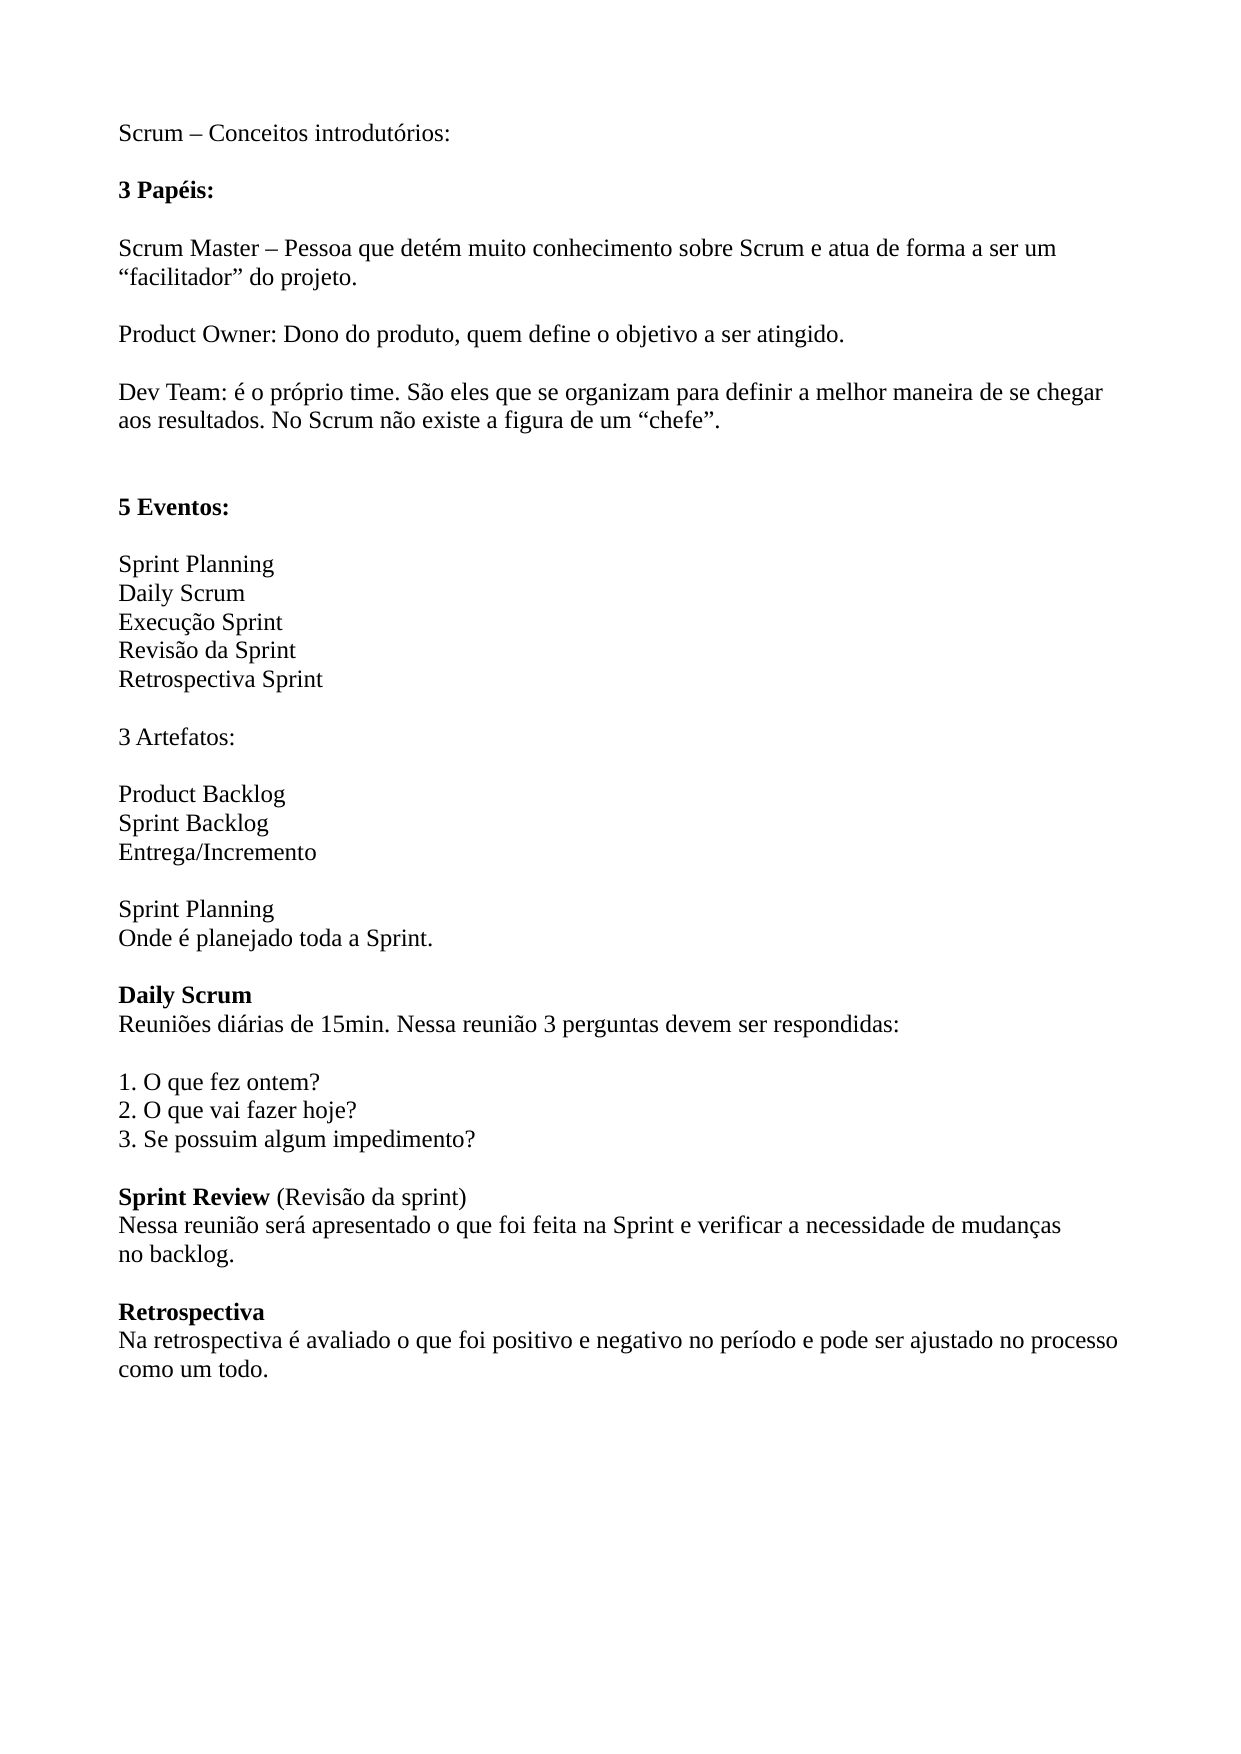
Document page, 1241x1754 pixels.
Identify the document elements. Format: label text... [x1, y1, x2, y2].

text Product Backlog [118, 779, 1122, 808]
text Retrospectiva Sprint [118, 664, 1122, 693]
text 1. O que fez ontem? [118, 1067, 1122, 1096]
text Sprint Backlog [118, 808, 1122, 837]
text Scrum Master – Pessoa que detém muito conhecimento sobre Scrum e atua de forma a ser um “facilitador” do projeto. [118, 233, 1122, 291]
text Product Owner: Dono do produto, quem define o objetivo a ser atingido. [118, 319, 1122, 348]
text 3 Papéis: [118, 176, 1122, 204]
text Dev Team: é o próprio time. São eles que se organizam para definir a melhor maneira de se chegar aos resultados. No Scrum não existe a figura de um “chefe”. [118, 377, 1122, 434]
text Na retrospectiva é avaliado o que foi positivo e negativo no período e pode ser ajustado no processo como um todo. [118, 1326, 1122, 1383]
text Sprint Planning [118, 894, 1122, 923]
text 3 Artefatos: [118, 722, 1122, 751]
text Retrospectiva [118, 1297, 1122, 1326]
text Daily Scrum [118, 981, 1122, 1009]
text 5 Eventos: [118, 492, 1122, 521]
text Reuniões diárias de 15min. Nessa reunião 3 perguntas devem ser respondidas: [118, 1009, 1122, 1038]
text Nessa reunião será apresentado o que foi feita na Sprint e verificar a necessidade de mudanças [118, 1211, 1122, 1239]
text 2. O que vai fazer hoje? [118, 1096, 1122, 1124]
text Onde é planejado toda a Sprint. [118, 923, 1122, 952]
text Sprint Planning [118, 549, 1122, 578]
text Entrega/Incremento [118, 837, 1122, 866]
text Execução Sprint [118, 607, 1122, 636]
text 3. Se possuim algum impedimento? [118, 1124, 1122, 1153]
text Revisão da Sprint [118, 636, 1122, 664]
text Sprint Review (Revisão da sprint) [118, 1182, 1122, 1211]
text no backlog. [118, 1239, 1122, 1268]
text Daily Scrum [118, 578, 1122, 607]
text Scrum – Conceitos introdutórios: [118, 118, 1122, 147]
